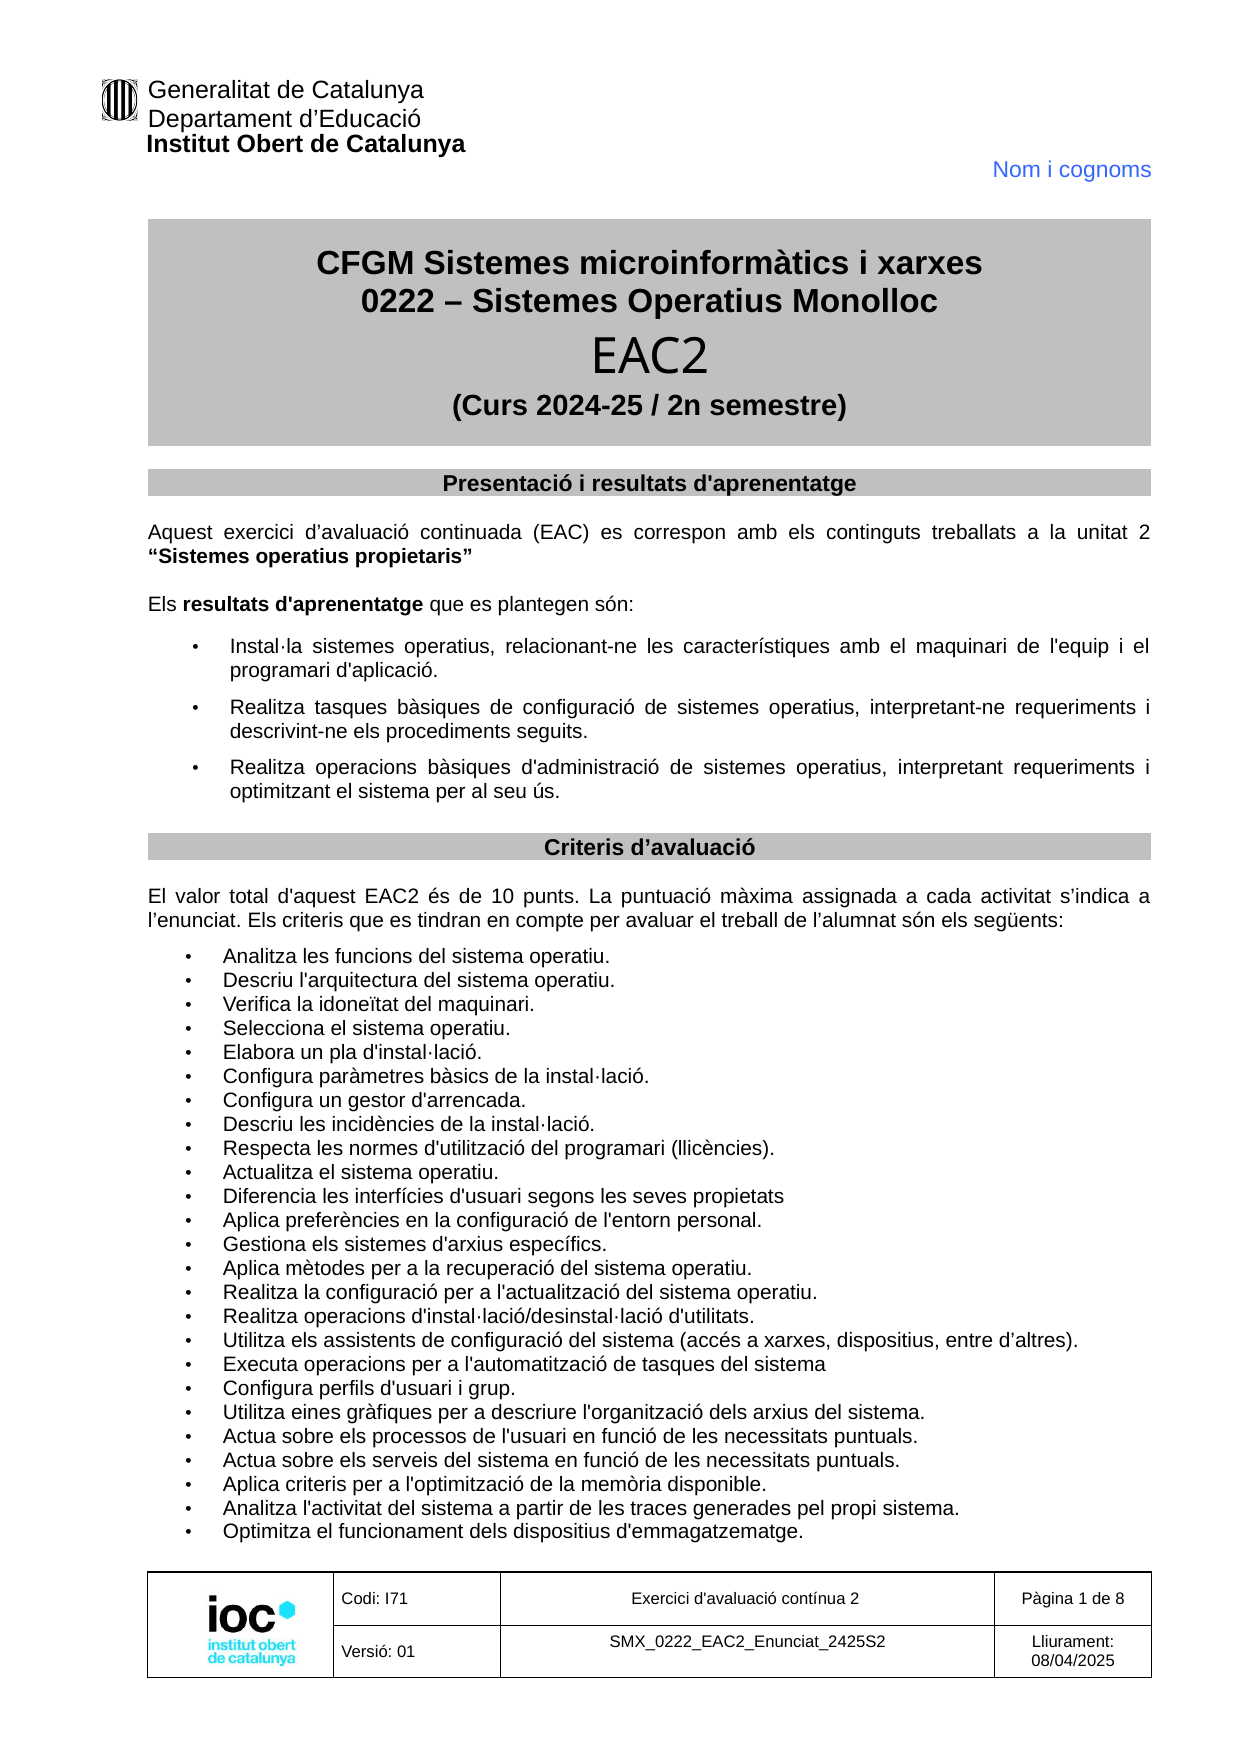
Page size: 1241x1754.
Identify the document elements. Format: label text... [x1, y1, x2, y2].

list Respecta les normes d'utilització del programari (llicències). [185, 1136, 1151, 1160]
list Configura un gestor d'arrencada. [185, 1088, 1151, 1112]
text Els resultats d'aprenentatge que es plantegen són: [148, 592, 1151, 616]
list Instal·la sistemes operatius, relacionant-ne les característiques amb el maquinari de l'equip i el programari d'aplicació. [192, 634, 1151, 682]
list Elabora un pla d'instal·lació. [185, 1040, 1151, 1064]
text Criteris d’avaluació [148, 833, 1151, 860]
list Diferencia les interfícies d'usuari segons les seves propietats [185, 1184, 1151, 1208]
text (Curs 2024-25 / 2n semestre) [148, 388, 1151, 421]
list Optimitza el funcionament dels dispositius d'emmagatzematge. [185, 1519, 1151, 1543]
list Aplica criteris per a l'optimització de la memòria disponible. [185, 1471, 1151, 1495]
list Configura paràmetres bàsics de la instal·lació. [185, 1064, 1151, 1088]
list Executa operacions per a l'automatització de tasques del sistema [185, 1352, 1151, 1376]
text Presentació i resultats d'aprenentatge [148, 469, 1151, 496]
list Utilitza eines gràfiques per a descriure l'organització dels arxius del sistema. [185, 1399, 1151, 1423]
subtitle 0222 – Sistemes Operatius Monolloc [148, 281, 1151, 320]
list Actua sobre els processos de l'usuari en funció de les necessitats puntuals. [185, 1423, 1151, 1447]
list Verifica la idoneïtat del maquinari. [185, 992, 1151, 1016]
list Analitza l'activitat del sistema a partir de les traces generades pel propi sistema. [185, 1495, 1151, 1519]
list Realitza tasques bàsiques de configuració de sistemes operatius, interpretant-ne requeriments i descrivint-ne els procediments seguits. [192, 695, 1151, 743]
list Realitza operacions bàsiques d'administració de sistemes operatius, interpretant requeriments i optimitzant el sistema per al seu ús. [192, 755, 1151, 803]
text El valor total d'aquest EAC2 és de 10 punts. La puntuació màxima assignada a cada activitat s’indica a l’enunciat. Els criteris que es tindran en compte per avaluar el treball de l’alumnat són els següents: [148, 884, 1151, 932]
list Aplica mètodes per a la recuperació del sistema operatiu. [185, 1256, 1151, 1280]
list Descriu l'arquitectura del sistema operatiu. [185, 968, 1151, 992]
list Aplica preferències en la configuració de l'entorn personal. [185, 1208, 1151, 1232]
list Descriu les incidències de la instal·lació. [185, 1112, 1151, 1136]
text EAC2 [148, 320, 1151, 388]
list Selecciona el sistema operatiu. [185, 1016, 1151, 1040]
list Realitza la configuració per a l'actualització del sistema operatiu. [185, 1280, 1151, 1304]
list Utilitza els assistents de configuració del sistema (accés a xarxes, dispositius, entre d’altres). [185, 1328, 1151, 1352]
picture [195, 1581, 309, 1677]
list Actualitza el sistema operatiu. [185, 1160, 1151, 1184]
list Analitza les funcions del sistema operatiu. [185, 944, 1151, 968]
list Realitza operacions d'instal·lació/desinstal·lació d'utilitats. [185, 1304, 1151, 1328]
text Aquest exercici d’avaluació continuada (EAC) es correspon amb els continguts treballats a la unitat 2 “Sistemes operatius propietaris” [148, 520, 1151, 568]
text CFGM Sistemes microinformàtics i xarxes [148, 243, 1151, 281]
list Gestiona els sistemes d'arxius específics. [185, 1232, 1151, 1256]
list Actua sobre els serveis del sistema en funció de les necessitats puntuals. [185, 1447, 1151, 1471]
list Configura perfils d'usuari i grup. [185, 1376, 1151, 1399]
